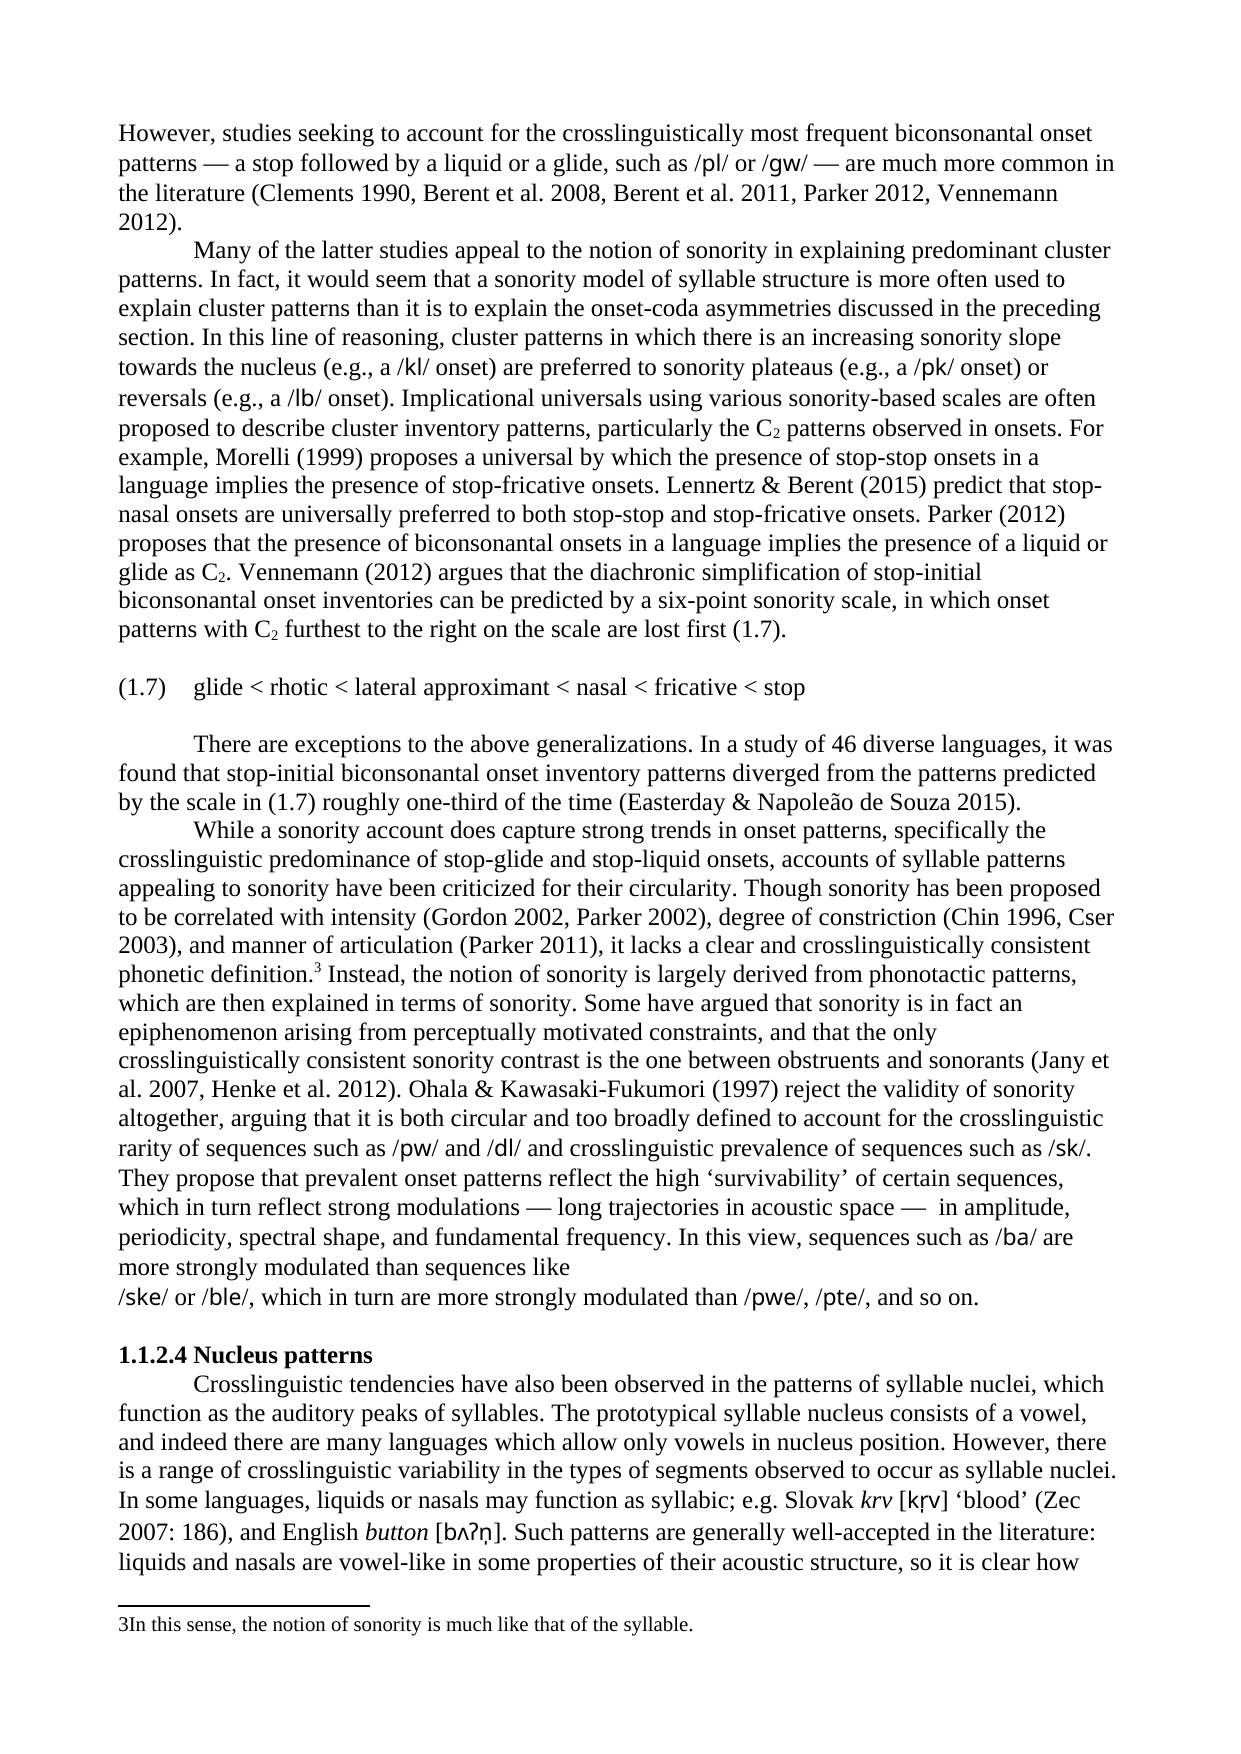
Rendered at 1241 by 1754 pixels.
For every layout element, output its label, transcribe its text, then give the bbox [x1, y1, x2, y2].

text Many of the latter studies appeal to the notion of sonority in explaining predominant cluster patterns. In fact, it would seem that a sonority model of syllable structure is more often used to explain cluster patterns than it is to explain the onset-coda asymmetries discussed in the preceding section. In this line of reasoning, cluster patterns in which there is an increasing sonority slope towards the nucleus (e.g., a /kl/ onset) are preferred to sonority plateaus (e.g., a /pk/ onset) or reversals (e.g., a /lb/ onset). Implicational universals using various sonority-based scales are often proposed to describe cluster inventory patterns, particularly the C2 patterns observed in onsets. For example, Morelli (1999) proposes a universal by which the presence of stop-stop onsets in a language implies the presence of stop-fricative onsets. Lennertz & Berent (2015) predict that stop-nasal onsets are universally preferred to both stop-stop and stop-fricative onsets. Parker (2012) proposes that the presence of biconsonantal onsets in a language implies the presence of a liquid or glide as C2. Vennemann (2012) argues that the diachronic simplification of stop-initial biconsonantal onset inventories can be predicted by a six-point sonority scale, in which onset patterns with C2 furthest to the right on the scale are lost first (1.7). [118, 236, 1122, 643]
text In this sense, the notion of sonority is much like that of the syllable. [118, 1612, 1122, 1636]
text /ske/ or /ble/, which in turn are more strongly modulated than /pwe/, /pte/, and so on. [118, 1281, 1122, 1312]
subtitle 1.1.2.4 Nucleus patterns [118, 1341, 1122, 1369]
text While a sonority account does capture strong trends in onset patterns, specifically the crosslinguistic predominance of stop-glide and stop-liquid onsets, accounts of syllable patterns appealing to sonority have been criticized for their circularity. Though sonority has been proposed to be correlated with intensity (Gordon 2002, Parker 2002), degree of constriction (Chin 1996, Cser 2003), and manner of articulation (Parker 2011), it lacks a clear and crosslinguistically consistent phonetic definition. Instead, the notion of sonority is largely derived from phonotactic patterns, which are then explained in terms of sonority. Some have argued that sonority is in fact an epiphenomenon arising from perceptually motivated constraints, and that the only crosslinguistically consistent sonority contrast is the one between obstruents and sonorants (Jany et al. 2007, Henke et al. 2012). Ohala & Kawasaki-Fukumori (1997) reject the validity of sonority altogether, arguing that it is both circular and too broadly defined to account for the crosslinguistic rarity of sequences such as /pw/ and /dl/ and crosslinguistic prevalence of sequences such as /sk/. They propose that prevalent onset patterns reflect the high ‘survivability’ of certain sequences, which in turn reflect strong modulations — long trajectories in acoustic space — in amplitude, periodicity, spectral shape, and fundamental frequency. In this view, sequences such as /ba/ are more strongly modulated than sequences like [118, 816, 1122, 1281]
text Crosslinguistic tendencies have also been observed in the patterns of syllable nuclei, which function as the auditory peaks of syllables. The prototypical syllable nucleus consists of a vowel, and indeed there are many languages which allow only vowels in nucleus position. However, there is a range of crosslinguistic variability in the types of segments observed to occur as syllable nuclei. In some languages, liquids or nasals may function as syllabic; e.g. Slovak krv [kr̩v] ‘blood’ (Zec 2007: 186), and English button [bʌʔn̩]. Such patterns are generally well-accepted in the literature: liquids and nasals are vowel-like in some properties of their acoustic structure, so it is clear how [118, 1369, 1122, 1576]
text There are exceptions to the above generalizations. In a study of 46 diverse languages, it was found that stop-initial biconsonantal onset inventory patterns diverged from the patterns predicted by the scale in (1.7) roughly one-third of the time (Easterday & Napoleão de Souza 2015). [118, 729, 1122, 816]
text However, studies seeking to account for the crosslinguistically most frequent biconsonantal onset patterns — a stop followed by a liquid or a glide, such as /pl/ or /ɡw/ — are much more common in the literature (Clements 1990, Berent et al. 2008, Berent et al. 2011, Parker 2012, Vennemann 2012). [118, 118, 1122, 236]
text (1.7) glide < rhotic < lateral approximant < nasal < fricative < stop [118, 672, 1122, 701]
